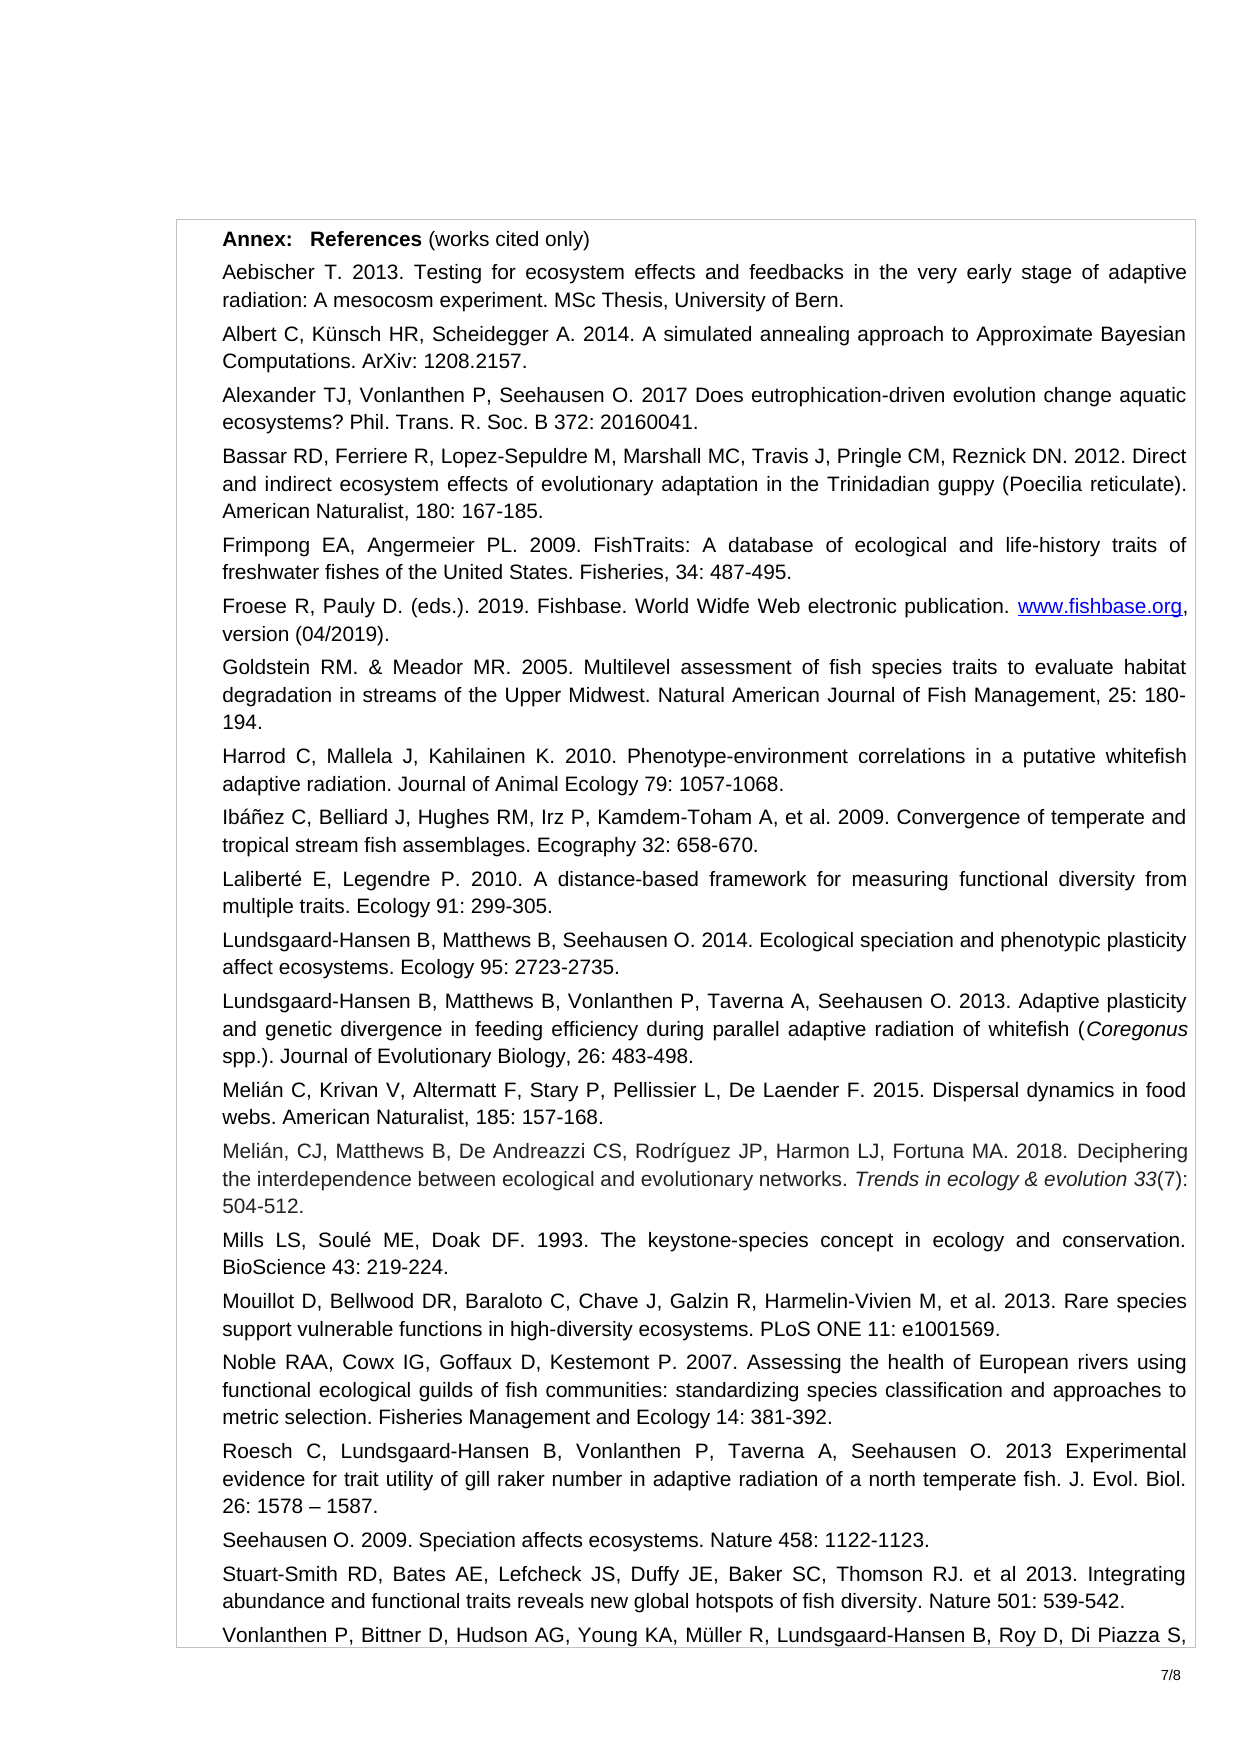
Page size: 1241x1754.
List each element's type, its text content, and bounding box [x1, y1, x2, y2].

table_header Annex: References (works cited only) Aebischer T. 2013. Testing for ecosystem effects and feedbacks in the very early stage of adaptive radiation: A mesocosm experiment. MSc Thesis, University of Bern. Albert C, Künsch HR, Scheidegger A. 2014. A simulated annealing approach to Approximate Bayesian Computations. ArXiv: 1208.2157. Alexander TJ, Vonlanthen P, Seehausen O. 2017 Does eutrophication-driven evolution change aquatic ecosystems? Phil. Trans. R. Soc. B 372: 20160041. Bassar RD, Ferriere R, Lopez-Sepuldre M, Marshall MC, Travis J, Pringle CM, Reznick DN. 2012. Direct and indirect ecosystem effects of evolutionary adaptation in the Trinidadian guppy (Poecilia reticulate). American Naturalist, 180: 167-185. Frimpong EA, Angermeier PL. 2009. FishTraits: A database of ecological and life-history traits of freshwater fishes of the United States. Fisheries, 34: 487-495. Froese R, Pauly D. (eds.). 2019. Fishbase. World Widfe Web electronic publication. www.fishbase.org, version (04/2019). Goldstein RM. & Meador MR. 2005. Multilevel assessment of fish species traits to evaluate habitat degradation in streams of the Upper Midwest. Natural American Journal of Fish Management, 25: 180-194. Harrod C, Mallela J, Kahilainen K. 2010. Phenotype-environment correlations in a putative whitefish adaptive radiation. Journal of Animal Ecology 79: 1057-1068. Ibáñez C, Belliard J, Hughes RM, Irz P, Kamdem-Toham A, et al. 2009. Convergence of temperate and tropical stream fish assemblages. Ecography 32: 658-670. Laliberté E, Legendre P. 2010. A distance-based framework for measuring functional diversity from multiple traits. Ecology 91: 299-305. Lundsgaard-Hansen B, Matthews B, Seehausen O. 2014. Ecological speciation and phenotypic plasticity affect ecosystems. Ecology 95: 2723-2735. Lundsgaard-Hansen B, Matthews B, Vonlanthen P, Taverna A, Seehausen O. 2013. Adaptive plasticity and genetic divergence in feeding efficiency during parallel adaptive radiation of whitefish (Coregonus spp.). Journal of Evolutionary Biology, 26: 483-498. Melián C, Krivan V, Altermatt F, Stary P, Pellissier L, De Laender F. 2015. Dispersal dynamics in food webs. American Naturalist, 185: 157-168. Melián, CJ, Matthews B, De Andreazzi CS, Rodríguez JP, Harmon LJ, Fortuna MA. 2018. Deciphering the interdependence between ecological and evolutionary networks. Trends in ecology & evolution 33(7): 504-512. Mills LS, Soulé ME, Doak DF. 1993. The keystone-species concept in ecology and conservation. BioScience 43: 219-224. Mouillot D, Bellwood DR, Baraloto C, Chave J, Galzin R, Harmelin-Vivien M, et al. 2013. Rare species support vulnerable functions in high-diversity ecosystems. PLoS ONE 11: e1001569. Noble RAA, Cowx IG, Goffaux D, Kestemont P. 2007. Assessing the health of European rivers using functional ecological guilds of fish communities: standardizing species classification and approaches to metric selection. Fisheries Management and Ecology 14: 381-392. Roesch C, Lundsgaard-Hansen B, Vonlanthen P, Taverna A, Seehausen O. 2013 Experimental evidence for trait utility of gill raker number in adaptive radiation of a north temperate fish. J. Evol. Biol. 26: 1578 – 1587. Seehausen O. 2009. Speciation affects ecosystems. Nature 458: 1122-1123. Stuart-Smith RD, Bates AE, Lefcheck JS, Duffy JE, Baker SC, Thomson RJ. et al 2013. Integrating abundance and functional traits reveals new global hotspots of fish diversity. Nature 501: 539-542. Vonlanthen P, Bittner D, Hudson AG, Young KA, Müller R, Lundsgaard-Hansen B, Roy D, Di Piazza S, [177, 220, 1195, 1647]
